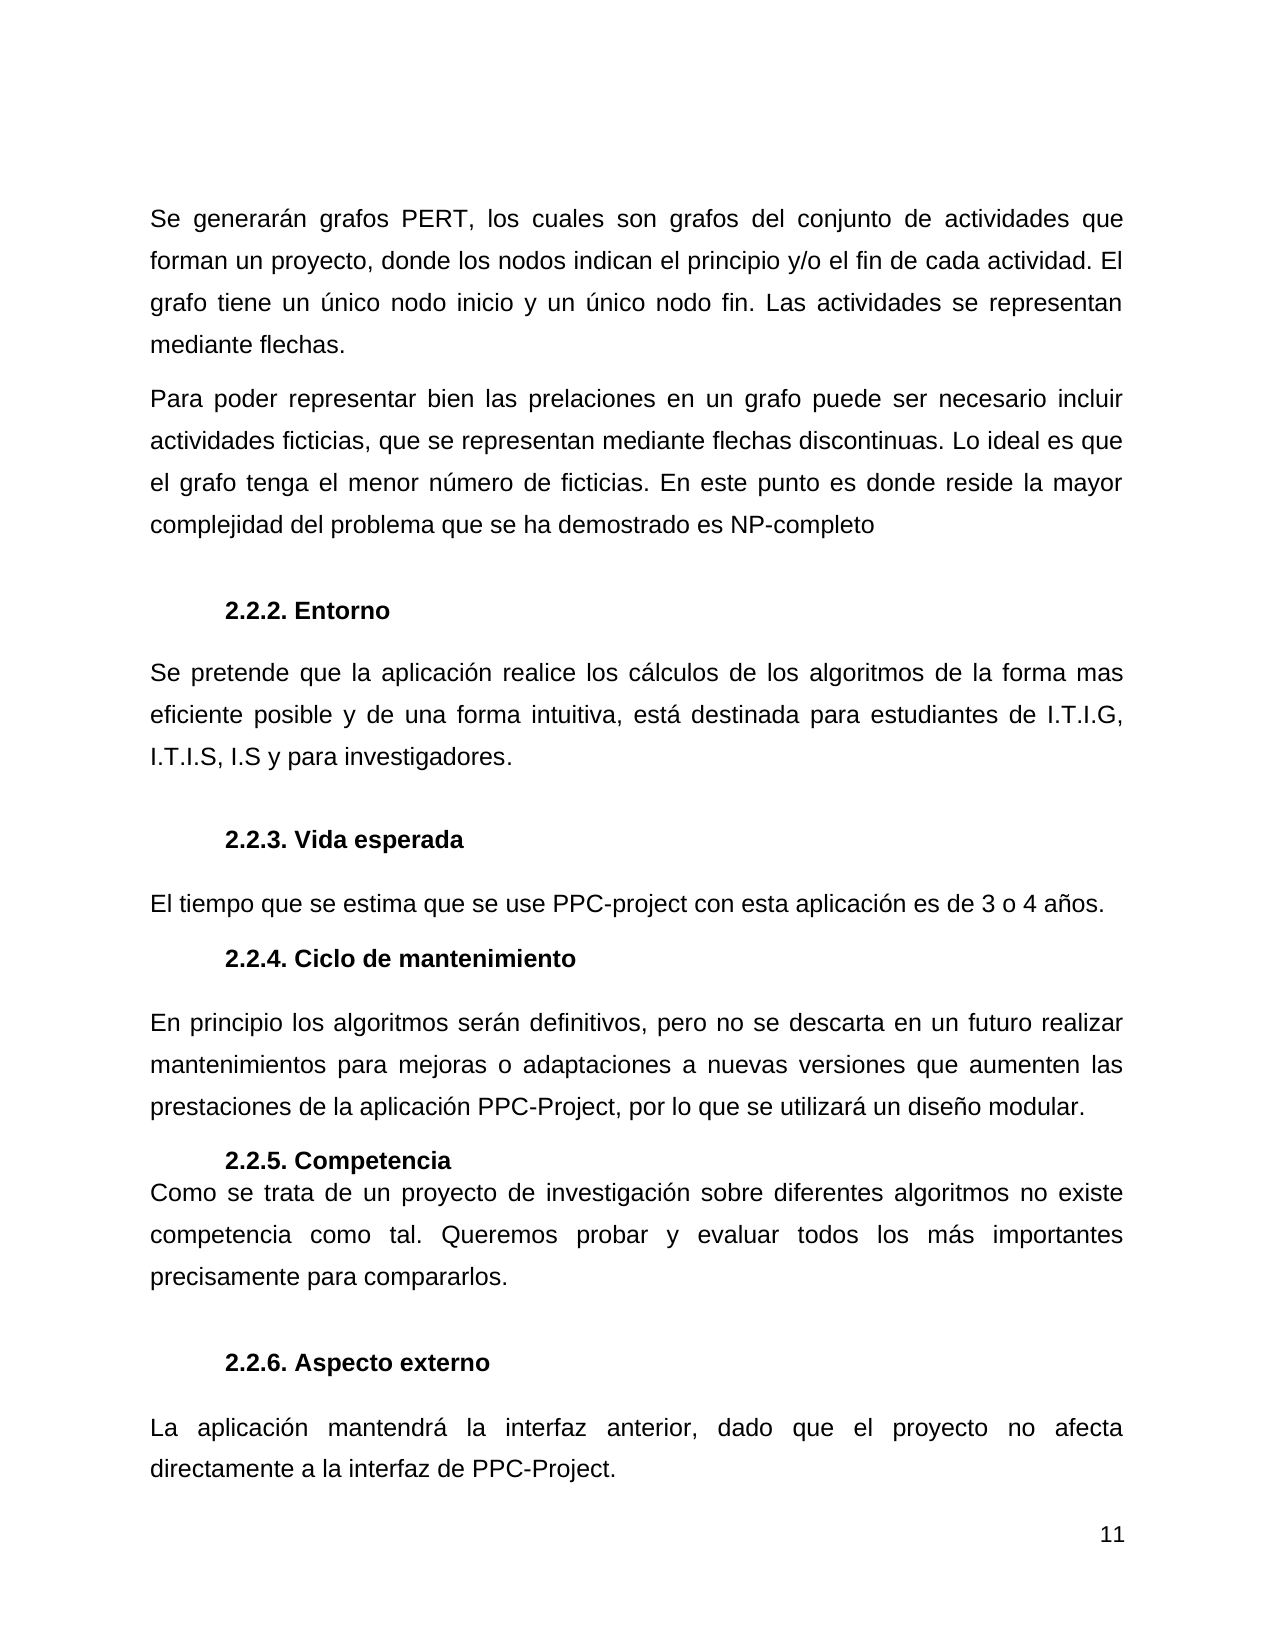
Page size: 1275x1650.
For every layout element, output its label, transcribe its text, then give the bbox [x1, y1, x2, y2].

text 2.2.2. Entorno [150, 597, 1125, 625]
text Como se trata de un proyecto de investigación sobre diferentes algoritmos no existe competencia como tal. Queremos probar y evaluar todos los más importantes precisamente para compararlos. [150, 1179, 1125, 1291]
text 2.2.6. Aspecto externo [150, 1349, 1125, 1377]
text 2.2.5. Competencia [150, 1147, 1125, 1175]
text 2.2.3. Vida esperada [150, 826, 1125, 854]
text Se pretende que la aplicación realice los cálculos de los algoritmos de la forma mas eficiente posible y de una forma intuitiva, está destinada para estudiantes de I.T.I.G, I.T.I.S, I.S y para investigadores. [150, 659, 1125, 770]
text Para poder representar bien las prelaciones en un grafo puede ser necesario incluir actividades ficticias, que se representan mediante flechas discontinuas. Lo ideal es que el grafo tenga el menor número de ficticias. En este punto es donde reside la mayor complejidad del problema que se ha demostrado es NP-completo [150, 385, 1125, 539]
text La aplicación mantendrá la interfaz anterior, dado que el proyecto no afecta directamente a la interfaz de PPC-Project. [150, 1413, 1125, 1483]
text Se generarán grafos PERT, los cuales son grafos del conjunto de actividades que forman un proyecto, donde los nodos indican el principio y/o el fin de cada actividad. El grafo tiene un único nodo inicio y un único nodo fin. Las actividades se representan mediante flechas. [150, 205, 1125, 359]
text 2.2.4. Ciclo de mantenimiento [150, 945, 1125, 973]
text El tiempo que se estima que se use PPC-project con esta aplicación es de 3 o 4 años. [150, 890, 1125, 918]
text En principio los algoritmos serán definitivos, pero no se descarta en un futuro realizar mantenimientos para mejoras o adaptaciones a nuevas versiones que aumenten las prestaciones de la aplicación PPC-Project, por lo que se utilizará un diseño modular. [150, 1009, 1125, 1121]
